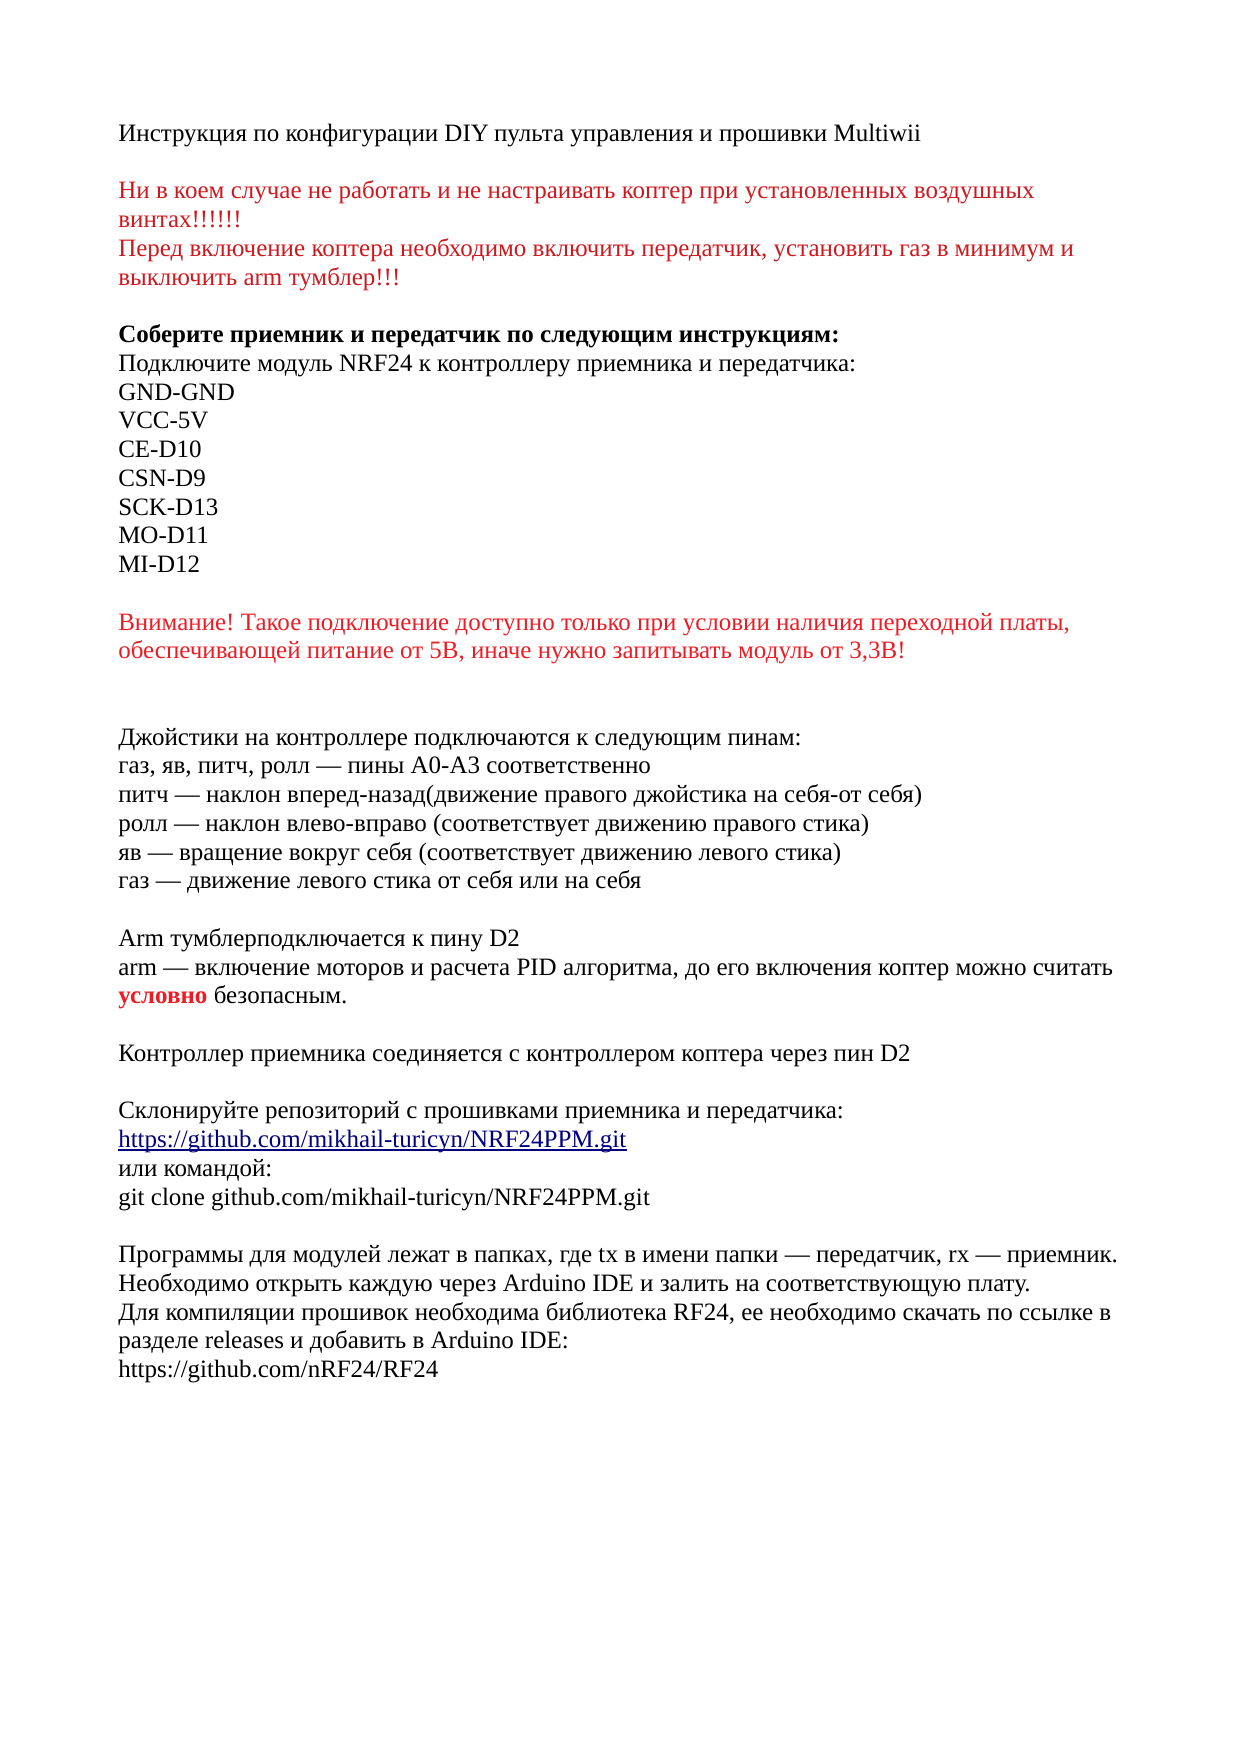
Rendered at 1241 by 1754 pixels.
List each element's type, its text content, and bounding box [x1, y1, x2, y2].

text Склонируйте репозиторий с прошивками приемника и передатчика: [118, 1096, 1122, 1124]
text Подключите модуль NRF24 к контроллеру приемника и передатчика: GND-GND [118, 348, 1122, 406]
text Для компиляции прошивок необходима библиотека RF24, ее необходимо скачать по ссылке в разделе releases и добавить в Arduino IDE: https://github.com/nRF24/RF24 [118, 1297, 1122, 1383]
text arm — включение моторов и расчета PID алгоритма, до его включения коптер можно считать условно безопасным. [118, 952, 1122, 1009]
text CSN-D9 [118, 463, 1122, 492]
text Программы для модулей лежат в папках, где tx в имени папки — передатчик, rx — приемник. Необходимо открыть каждую через Arduino IDE и залить на соответствующую плату. [118, 1239, 1122, 1297]
text https://github.com/mikhail-turicyn/NRF24PPM.git [118, 1124, 1122, 1153]
text яв — вращение вокруг себя (соответствует движению левого стика) [118, 837, 1122, 866]
text питч — наклон вперед-назад(движение правого джойстика на себя-от себя) [118, 779, 1122, 808]
text или командой: [118, 1153, 1122, 1182]
text git clone github.com/mikhail-turicyn/NRF24PPM.git [118, 1182, 1122, 1211]
text Arm тумблерподключается к пину D2 [118, 923, 1122, 952]
text Перед включение коптера необходимо включить передатчик, установить газ в минимум и выключить arm тумблер!!! [118, 233, 1122, 291]
text MO-D11 [118, 521, 1122, 549]
text Джойстики на контроллере подключаются к следующим пинам: газ, яв, питч, ролл — пины A0-A3 соответственно [118, 722, 1122, 779]
text Инструкция по конфигурации DIY пульта управления и прошивки Multiwii [118, 118, 1122, 147]
text Соберите приемник и передатчик по следующим инструкциям: [118, 319, 1122, 348]
text Контроллер приемника соединяется с контроллером коптера через пин D2 [118, 1009, 1122, 1067]
text ролл — наклон влево-вправо (соответствует движению правого стика) [118, 808, 1122, 837]
text VCC-5V [118, 406, 1122, 434]
text MI-D12 Внимание! Такое подключение доступно только при условии наличия переходной платы, обеспечивающей питание от 5В, иначе нужно запитывать модуль от 3,3В! [118, 549, 1122, 664]
text Ни в коем случае не работать и не настраивать коптер при установленных воздушных винтах!!!!!! [118, 147, 1122, 233]
text SCK-D13 [118, 492, 1122, 521]
text CE-D10 [118, 434, 1122, 463]
text газ — движение левого стика от себя или на себя [118, 866, 1122, 894]
